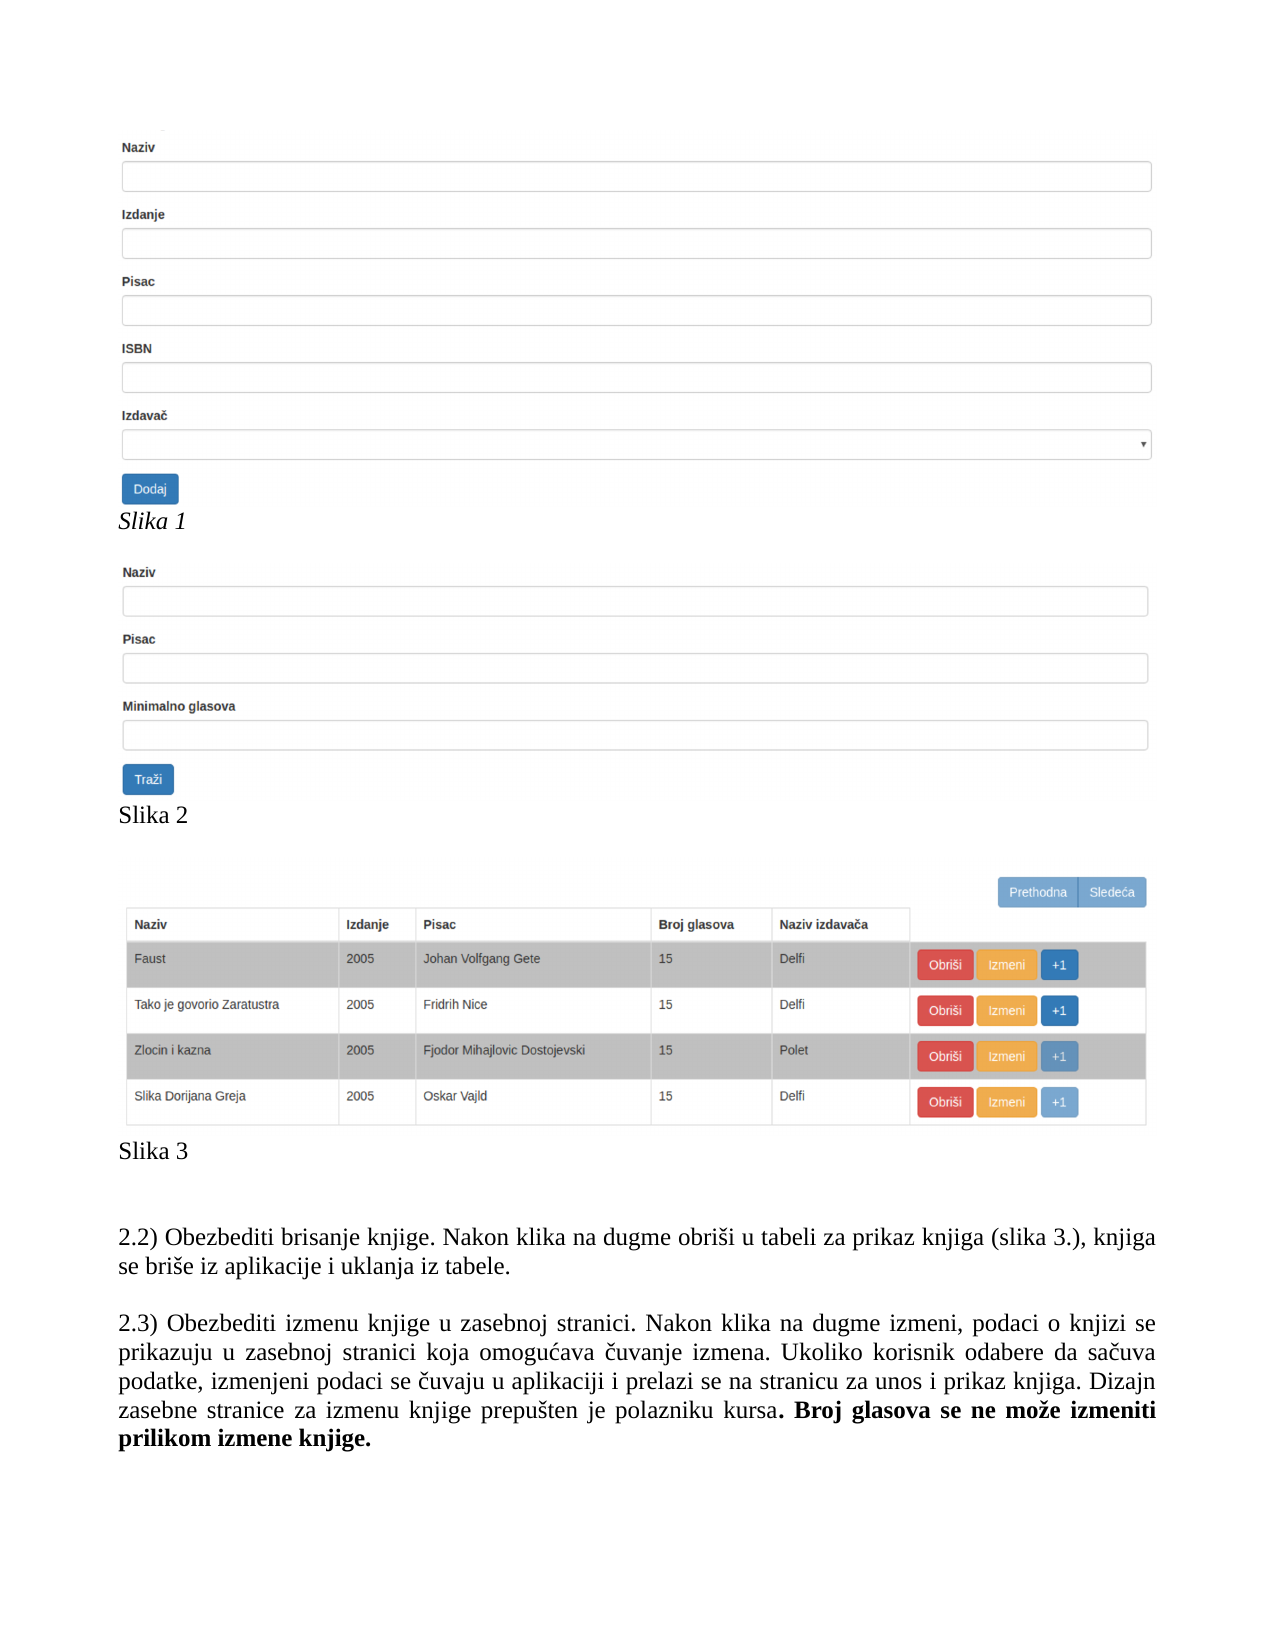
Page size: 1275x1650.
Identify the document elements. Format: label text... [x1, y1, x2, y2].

picture [118, 130, 1157, 507]
text Slika 2 [118, 801, 1157, 829]
text 2.3) Obezbediti izmenu knjige u zasebnoj stranici. Nakon klika na dugme izmeni, podaci o knjizi se prikazuju u zasebnoj stranici koja omogućava čuvanje izmena. Ukoliko korisnik odabere da sačuva podatke, izmenjeni podaci se čuvaju u aplikaciji i prelazi se na stranicu za unos i prikaz knjiga. Dizajn zasebne stranice za izmenu knjige prepušten je polazniku kursa. Broj glasova se ne može izmeniti prilikom izmene knjige. [118, 1308, 1157, 1452]
picture [118, 563, 1157, 801]
text Slika 3 [118, 1136, 1157, 1165]
text 2.2) Obezbediti brisanje knjige. Nakon klika na dugme obriši u tabeli za prikaz knjiga (slika 3.), knjiga se briše iz aplikacije i uklanja iz tabele. [118, 1222, 1157, 1280]
picture [118, 857, 1157, 1136]
text Slika 1 [118, 507, 1157, 535]
